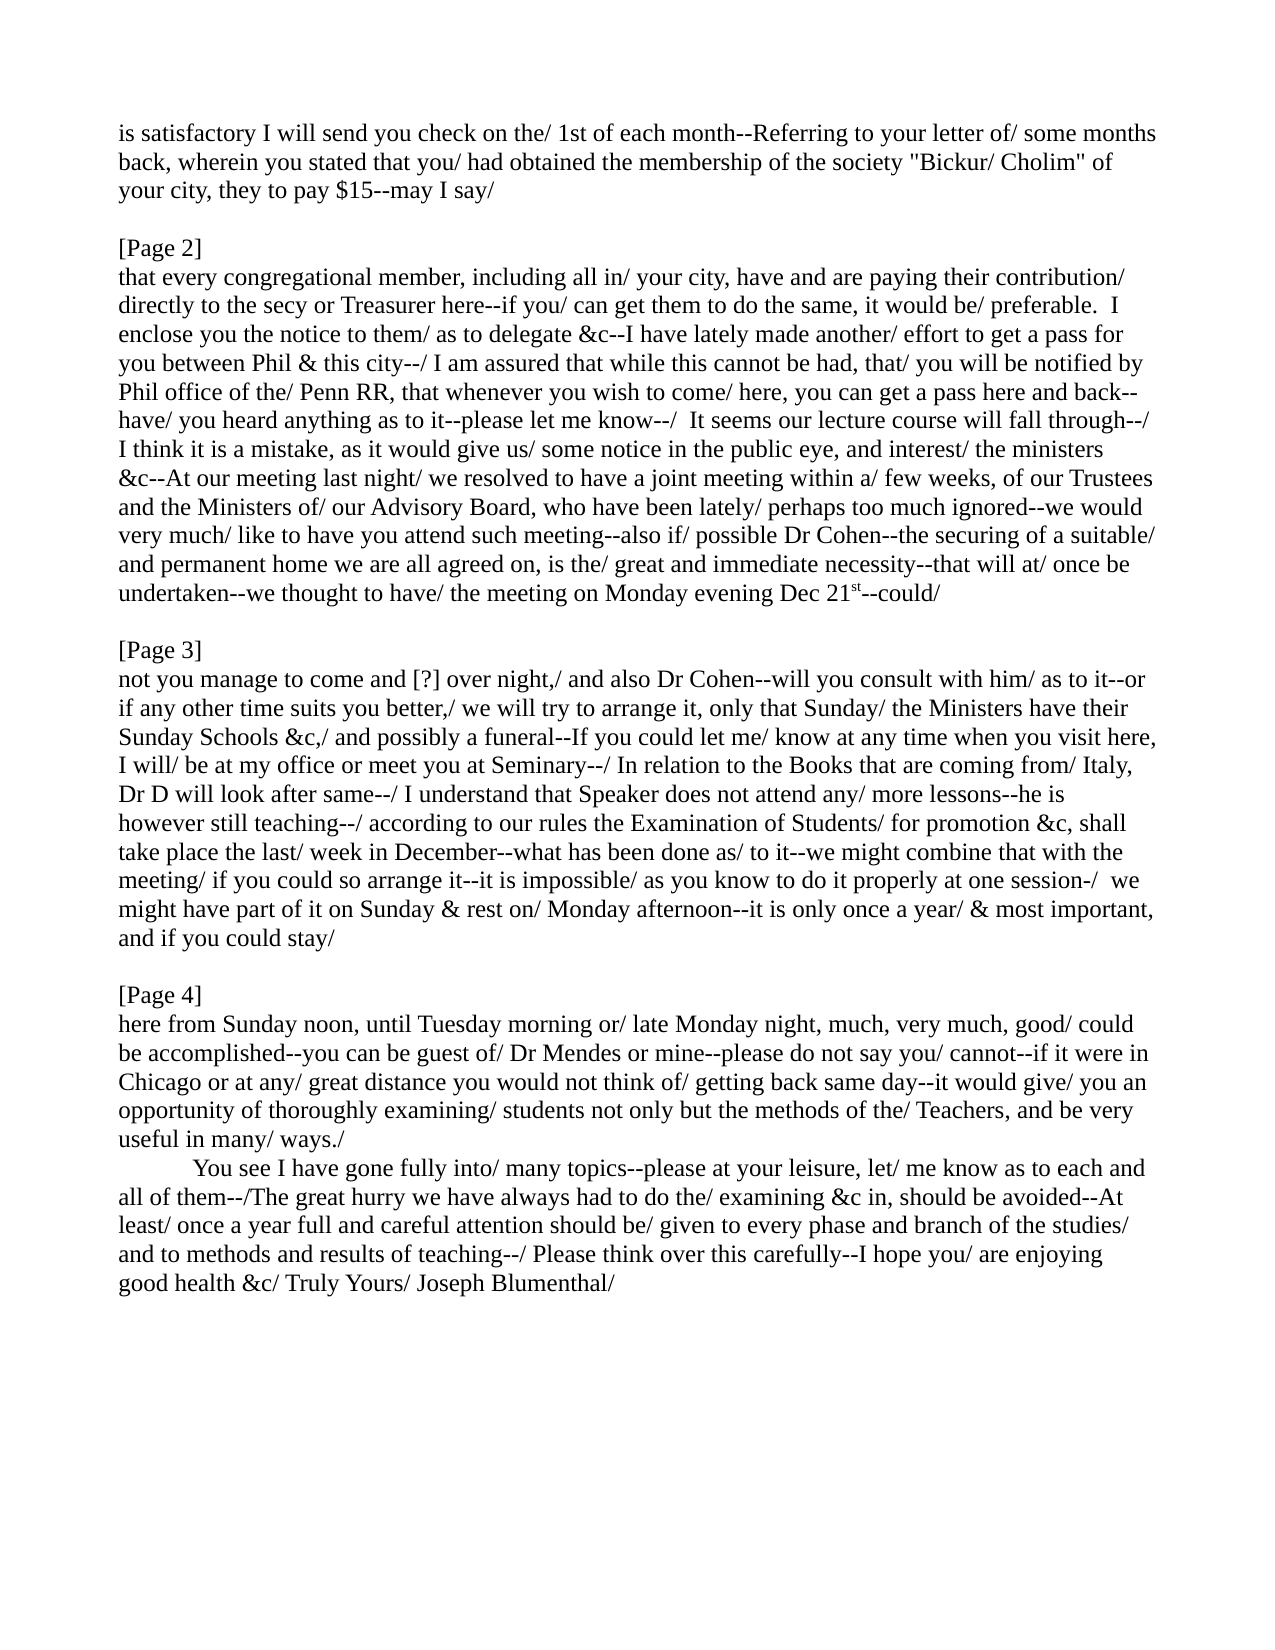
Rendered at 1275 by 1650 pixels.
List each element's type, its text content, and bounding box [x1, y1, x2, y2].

text [Page 2] [118, 233, 1157, 262]
text that every congregational member, including all in/ your city, have and are paying their contribution/ directly to the secy or Treasurer here--if you/ can get them to do the same, it would be/ preferable. I enclose you the notice to them/ as to delegate &c--I have lately made another/ effort to get a pass for you between Phil & this city--/ I am assured that while this cannot be had, that/ you will be notified by Phil office of the/ Penn RR, that whenever you wish to come/ here, you can get a pass here and back--have/ you heard anything as to it--please let me know--/ It seems our lecture course will fall through--/ I think it is a mistake, as it would give us/ some notice in the public eye, and interest/ the ministers &c--At our meeting last night/ we resolved to have a joint meeting within a/ few weeks, of our Trustees and the Ministers of/ our Advisory Board, who have been lately/ perhaps too much ignored--we would very much/ like to have you attend such meeting--also if/ possible Dr Cohen--the securing of a suitable/ and permanent home we are all agreed on, is the/ great and immediate necessity--that will at/ once be undertaken--we thought to have/ the meeting on Monday evening Dec 21st--could/ [118, 262, 1157, 607]
text is satisfactory I will send you check on the/ 1st of each month--Referring to your letter of/ some months back, wherein you stated that you/ had obtained the membership of the society "Bickur/ Cholim" of your city, they to pay $15--may I say/ [118, 118, 1157, 204]
text not you manage to come and [?] over night,/ and also Dr Cohen--will you consult with him/ as to it--or if any other time suits you better,/ we will try to arrange it, only that Sunday/ the Ministers have their Sunday Schools &c,/ and possibly a funeral--If you could let me/ know at any time when you visit here, I will/ be at my office or meet you at Seminary--/ In relation to the Books that are coming from/ Italy, Dr D will look after same--/ I understand that Speaker does not attend any/ more lessons--he is however still teaching--/ according to our rules the Examination of Students/ for promotion &c, shall take place the last/ week in December--what has been done as/ to it--we might combine that with the meeting/ if you could so arrange it--it is impossible/ as you know to do it properly at one session-/ we might have part of it on Sunday & rest on/ Monday afternoon--it is only once a year/ & most important, and if you could stay/ [118, 664, 1157, 952]
text You see I have gone fully into/ many topics--please at your leisure, let/ me know as to each and all of them--/The great hurry we have always had to do the/ examining &c in, should be avoided--At least/ once a year full and careful attention should be/ given to every phase and branch of the studies/ and to methods and results of teaching--/ Please think over this carefully--I hope you/ are enjoying good health &c/ Truly Yours/ Joseph Blumenthal/ [118, 1153, 1157, 1297]
text [Page 4] [118, 981, 1157, 1009]
text [Page 3] [118, 636, 1157, 664]
text here from Sunday noon, until Tuesday morning or/ late Monday night, much, very much, good/ could be accomplished--you can be guest of/ Dr Mendes or mine--please do not say you/ cannot--if it were in Chicago or at any/ great distance you would not think of/ getting back same day--it would give/ you an opportunity of thoroughly examining/ students not only but the methods of the/ Teachers, and be very useful in many/ ways./ [118, 1009, 1157, 1153]
